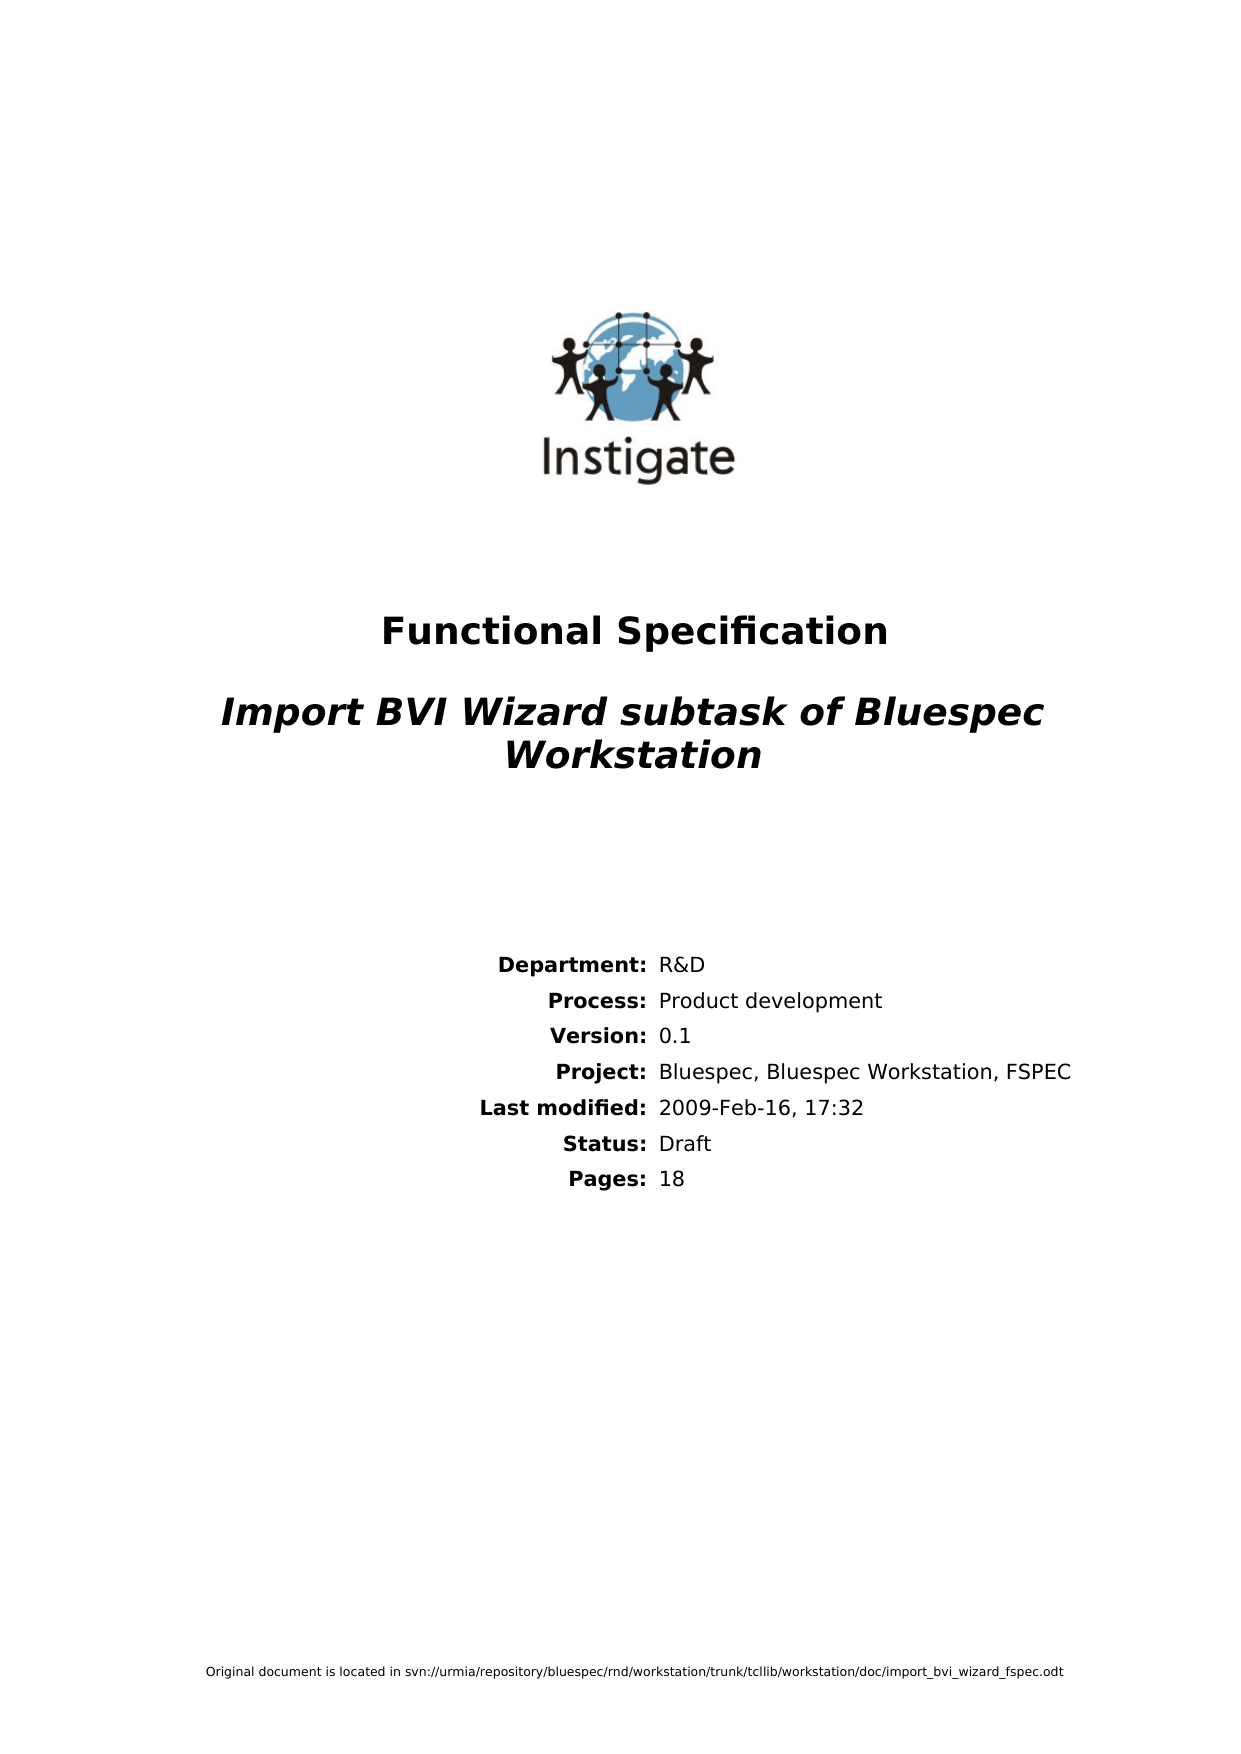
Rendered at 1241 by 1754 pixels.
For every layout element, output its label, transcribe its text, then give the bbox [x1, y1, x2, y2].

table_cell Product development [653, 983, 1181, 1019]
table_cell Last modified: [89, 1090, 653, 1126]
table_cell 2009-Feb-16, 17:32 [653, 1090, 1181, 1126]
table_header [89, 912, 653, 947]
table_cell Version: [89, 1019, 653, 1054]
table_cell Draft [653, 1126, 1181, 1162]
table_cell Pages: [89, 1162, 653, 1197]
table_cell Status: [89, 1126, 653, 1162]
table_header [653, 912, 1181, 947]
table_cell 18 [653, 1162, 1181, 1197]
table_cell R&D [653, 948, 1181, 983]
table_cell Department: [89, 948, 653, 983]
table_cell [653, 1198, 1181, 1233]
table_cell [89, 1198, 653, 1233]
picture [515, 310, 754, 488]
table_cell Bluespec, Bluespec Workstation, FSPEC [653, 1055, 1181, 1090]
table_cell Process: [89, 983, 653, 1019]
title Functional Specification [88, 609, 1181, 653]
table_cell Project: [89, 1055, 653, 1090]
table_cell 0.1 [653, 1019, 1181, 1054]
subtitle Import BVI Wizard subtask of Bluespec Workstation [88, 691, 1181, 778]
